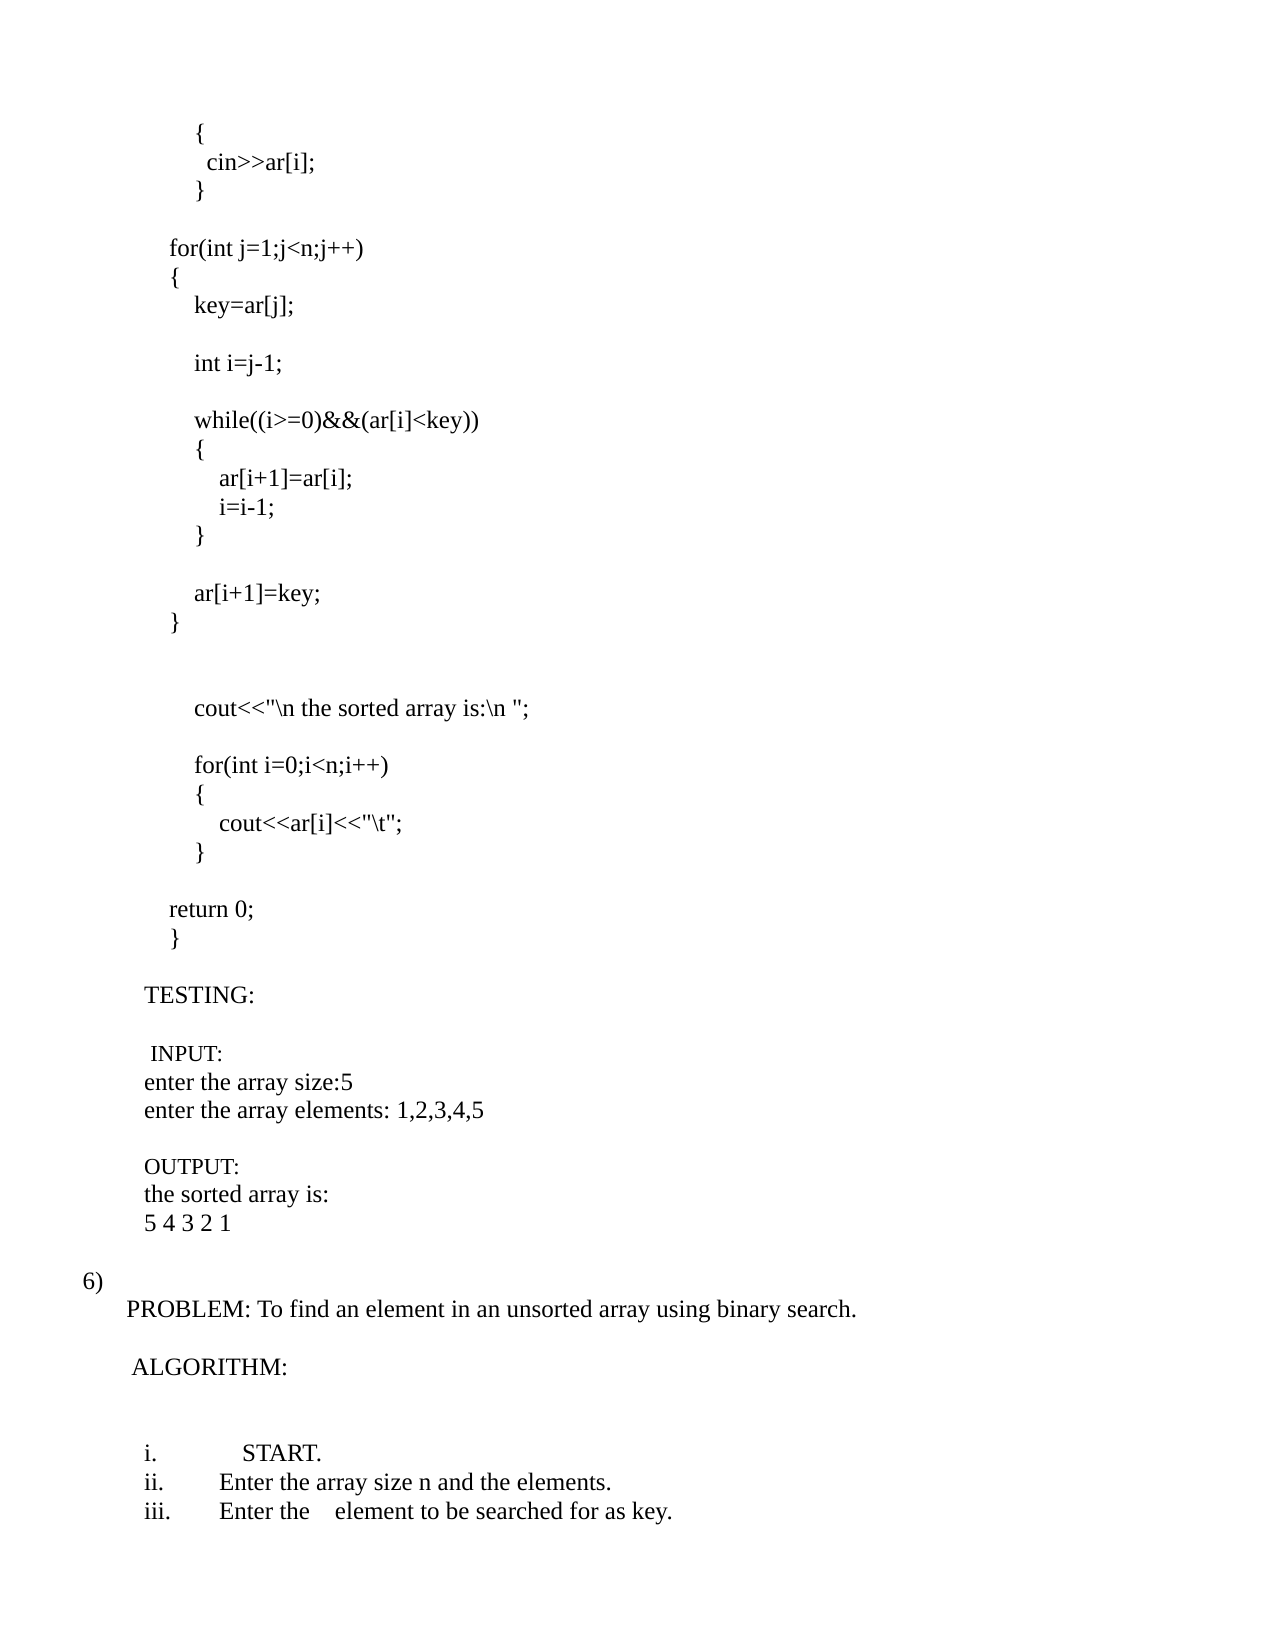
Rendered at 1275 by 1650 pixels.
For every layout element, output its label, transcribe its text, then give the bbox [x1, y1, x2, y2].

text cout<<ar[i]<<"\t"; [144, 808, 1157, 837]
text } [144, 521, 1157, 549]
text while((i>=0)&&(ar[i]<key)) [144, 406, 1157, 434]
text return 0; [144, 894, 1157, 923]
text cin>>ar[i]; [144, 147, 1157, 176]
text 6) [82, 1266, 1157, 1294]
text { [144, 779, 1157, 808]
text i=i-1; [144, 492, 1157, 521]
text 5 4 3 2 1 [144, 1208, 1157, 1237]
text } [144, 607, 1157, 636]
text enter the array size:5 [144, 1067, 1157, 1096]
text ar[i+1]=ar[i]; [144, 463, 1157, 492]
text cout<<"\n the sorted array is:\n "; [144, 693, 1157, 722]
text for(int i=0;i<n;i++) [144, 751, 1157, 779]
text int i=j-1; [144, 348, 1157, 377]
text TESTING: [144, 981, 1157, 1009]
text INPUT: [144, 1038, 1157, 1067]
list Enter the element to be searched for as key. [144, 1496, 1157, 1524]
text ALGORITHM: [82, 1352, 1157, 1381]
text } [144, 176, 1157, 204]
text { [144, 434, 1157, 463]
text } [144, 923, 1157, 952]
text PROBLEM: To find an element in an unsorted array using binary search. [82, 1294, 1157, 1323]
text { [144, 262, 1157, 291]
text ar[i+1]=key; [144, 578, 1157, 607]
text the sorted array is: [144, 1179, 1157, 1208]
text enter the array elements: 1,2,3,4,5 [144, 1096, 1157, 1124]
text } [144, 837, 1157, 866]
text key=ar[j]; [144, 291, 1157, 319]
text for(int j=1;j<n;j++) [144, 233, 1157, 262]
list Enter the array size n and the elements. [144, 1467, 1157, 1496]
text { [144, 118, 1157, 147]
list START. [144, 1438, 1157, 1467]
text OUTPUT: [144, 1153, 1157, 1179]
